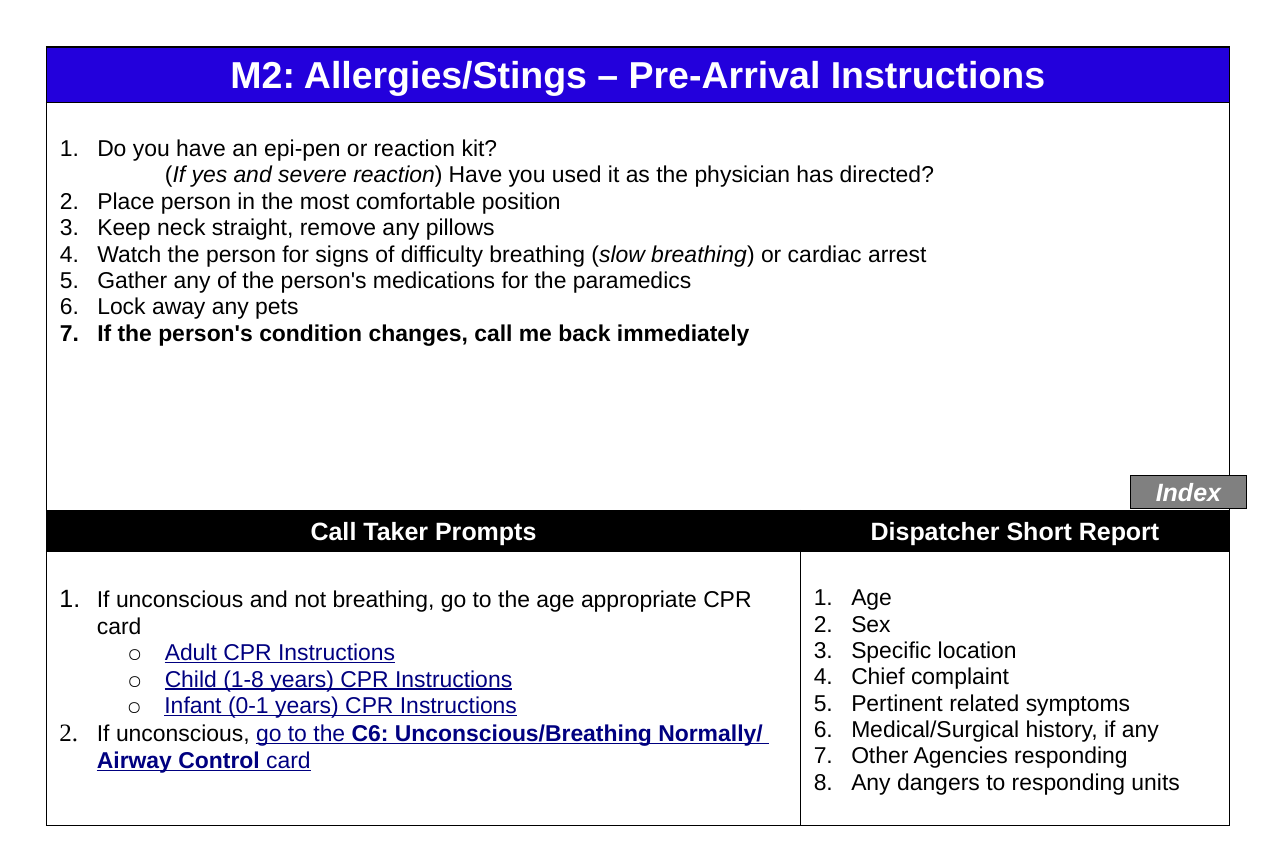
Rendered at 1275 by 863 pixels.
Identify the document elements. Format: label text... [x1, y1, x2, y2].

table_cell Call Taker Prompts [47, 511, 800, 551]
table_cell Age Sex Specific location Chief complaint Pertinent related symptoms Medical/Surgical history, if any Other Agencies responding Any dangers to responding units [801, 552, 1229, 825]
table_header M2: Allergies/Stings – Pre-Arrival Instructions [47, 48, 1229, 102]
table_cell If unconscious and not breathing, go to the age appropriate CPR card Adult CPR Instructions Child (1-8 years) CPR Instructions Infant (0-1 years) CPR Instructions If unconscious, go to the C6: Unconscious/Breathing Normally/ Airway Control card [47, 552, 800, 825]
table_cell Do you have an epi-pen or reaction kit? (If yes and severe reaction) Have you used it as the physician has directed? Place person in the most comfortable position Keep neck straight, remove any pillows Watch the person for signs of difficulty breathing (slow breathing) or cardiac arrest Gather any of the person's medications for the paramedics Lock away any pets If the person's condition changes, call me back immediately [47, 103, 1229, 510]
table_cell Dispatcher Short Report [801, 511, 1229, 551]
